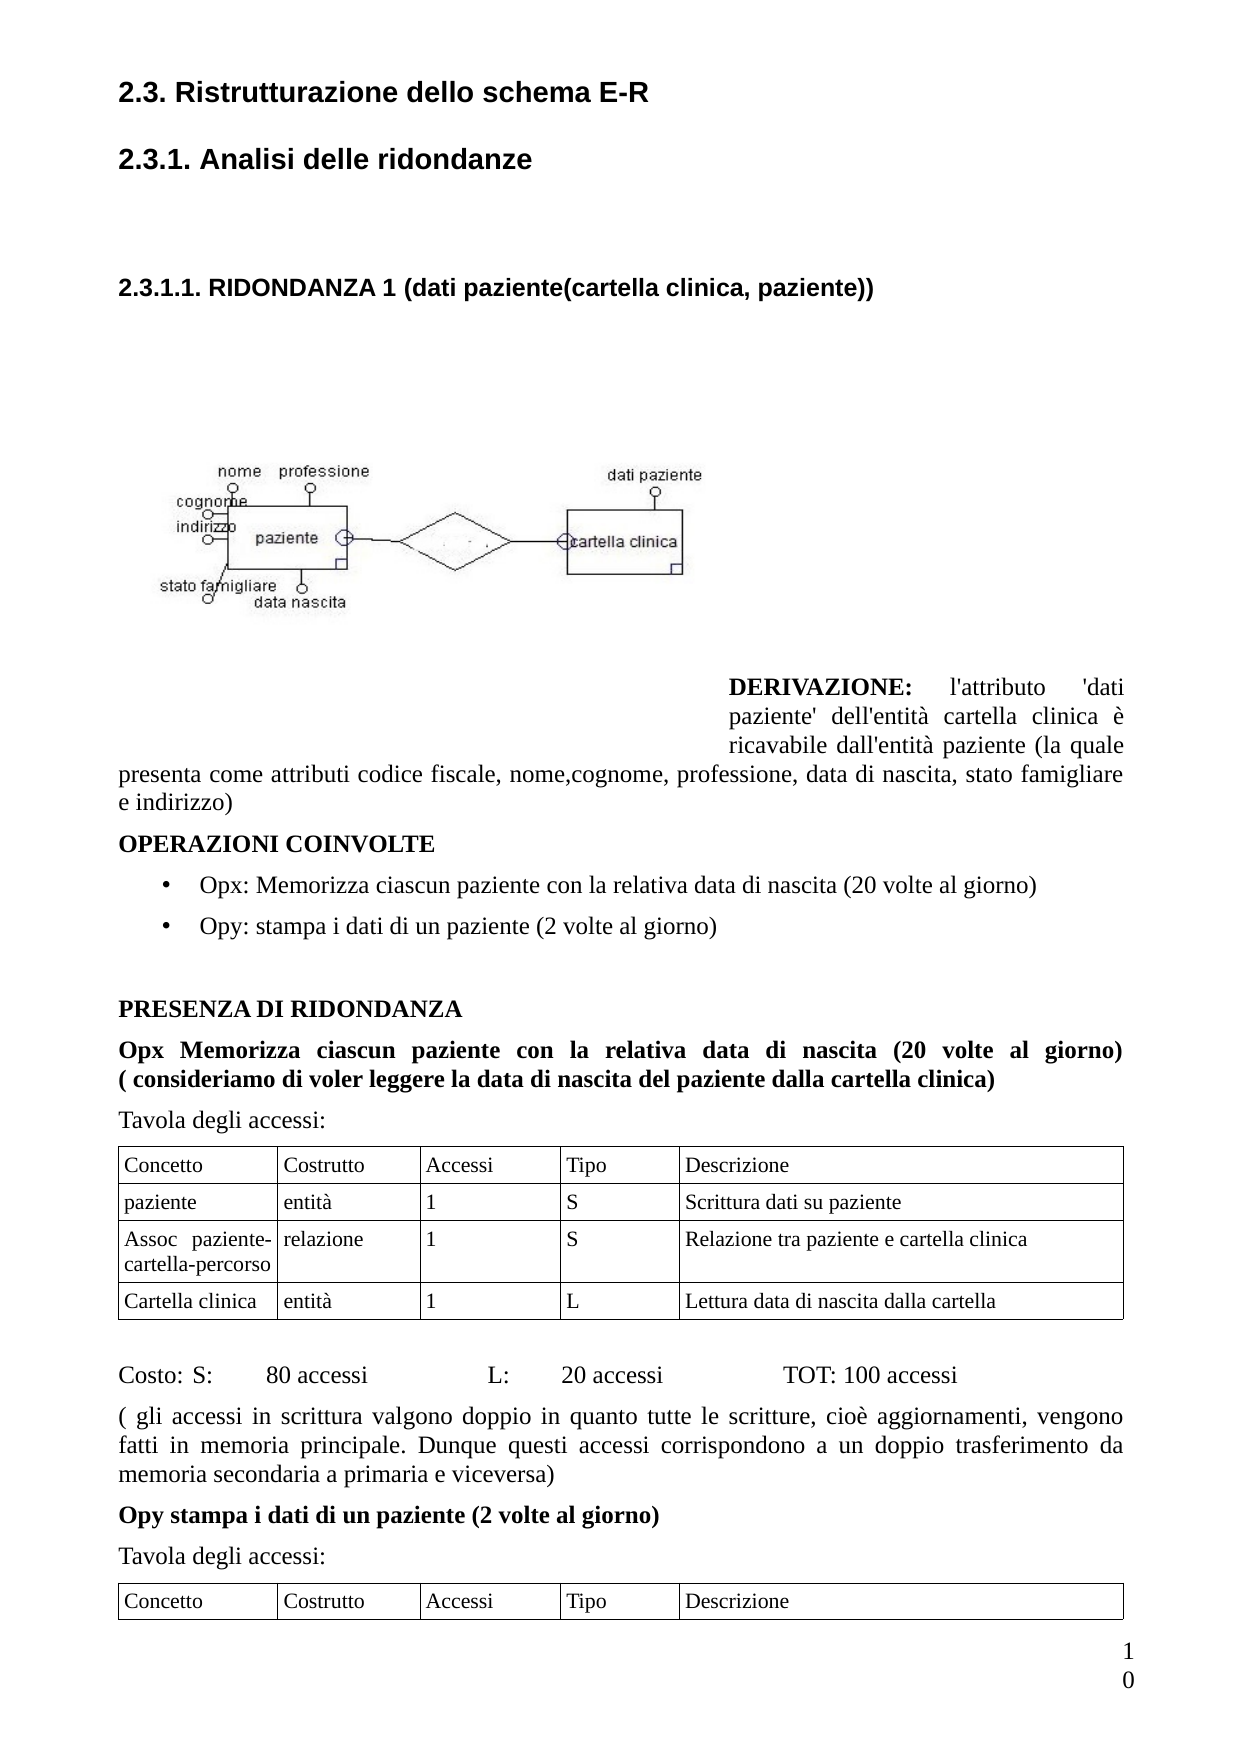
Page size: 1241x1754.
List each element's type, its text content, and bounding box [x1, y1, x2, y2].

list Opx: Memorizza ciascun paziente con la relativa data di nascita (20 volte al giorno) [162, 870, 1124, 899]
subtitle 2.3.1. Analisi delle ridondanze [118, 142, 1124, 175]
table_header Tipo [561, 1584, 679, 1619]
table_cell 1 [421, 1221, 560, 1282]
table_header Costrutto [278, 1147, 420, 1183]
table_header Tipo [561, 1147, 679, 1183]
table_cell paziente [119, 1184, 277, 1220]
table_cell L [561, 1283, 679, 1318]
text ( gli accessi in scrittura valgono doppio in quanto tutte le scritture, cioè aggiornamenti, vengono fatti in memoria principale. Dunque questi accessi corrispondono a un doppio trasferimento da memoria secondaria a primaria e viceversa) [118, 1401, 1124, 1487]
text PRESENZA DI RIDONDANZA [118, 994, 1124, 1022]
list Opy: stampa i dati di un paziente (2 volte al giorno) [162, 911, 1124, 940]
table_cell Assoc paziente-cartella-percorso [119, 1221, 277, 1282]
text Tavola degli accessi: [118, 1541, 1124, 1570]
table_cell relazione [278, 1221, 420, 1282]
table_cell 1 [421, 1184, 560, 1220]
table_header Accessi [421, 1147, 560, 1183]
table_cell 1 [421, 1283, 560, 1318]
picture [118, 342, 729, 735]
text Opy stampa i dati di un paziente (2 volte al giorno) [118, 1500, 1124, 1529]
table_cell Cartella clinica [119, 1283, 277, 1318]
text DERIVAZIONE: l'attributo 'dati paziente' dell'entità cartella clinica è ricavabile dall'entità paziente (la quale presenta come attributi codice fiscale, nome,cognome, professione, data di nascita, stato famigliare e indirizzo) [118, 672, 1124, 816]
table_cell Lettura data di nascita dalla cartella [680, 1283, 1123, 1318]
subtitle 2.3.1.1. RIDONDANZA 1 (dati paziente(cartella clinica, paziente)) [118, 272, 1124, 301]
table_cell S [561, 1221, 679, 1282]
table_cell entità [278, 1184, 420, 1220]
text Tavola degli accessi: [118, 1105, 1124, 1134]
table_cell Relazione tra paziente e cartella clinica [680, 1221, 1123, 1282]
table_header Descrizione [680, 1584, 1123, 1619]
text Opx Memorizza ciascun paziente con la relativa data di nascita (20 volte al giorno) ( consideriamo di voler leggere la data di nascita del paziente dalla cartella clinica) [118, 1035, 1124, 1092]
table_cell Scrittura dati su paziente [680, 1184, 1123, 1220]
text Costo: S: 80 accessi L: 20 accessi TOT: 100 accessi [118, 1360, 1124, 1389]
table_header Costrutto [278, 1584, 420, 1619]
table_header Concetto [119, 1147, 277, 1183]
table_cell S [561, 1184, 679, 1220]
table_header Concetto [119, 1584, 277, 1619]
text OPERAZIONI COINVOLTE [118, 829, 1124, 857]
table_header Descrizione [680, 1147, 1123, 1183]
table_cell entità [278, 1283, 420, 1318]
subtitle 2.3. Ristrutturazione dello schema E-R [118, 75, 1124, 108]
table_header Accessi [421, 1584, 560, 1619]
